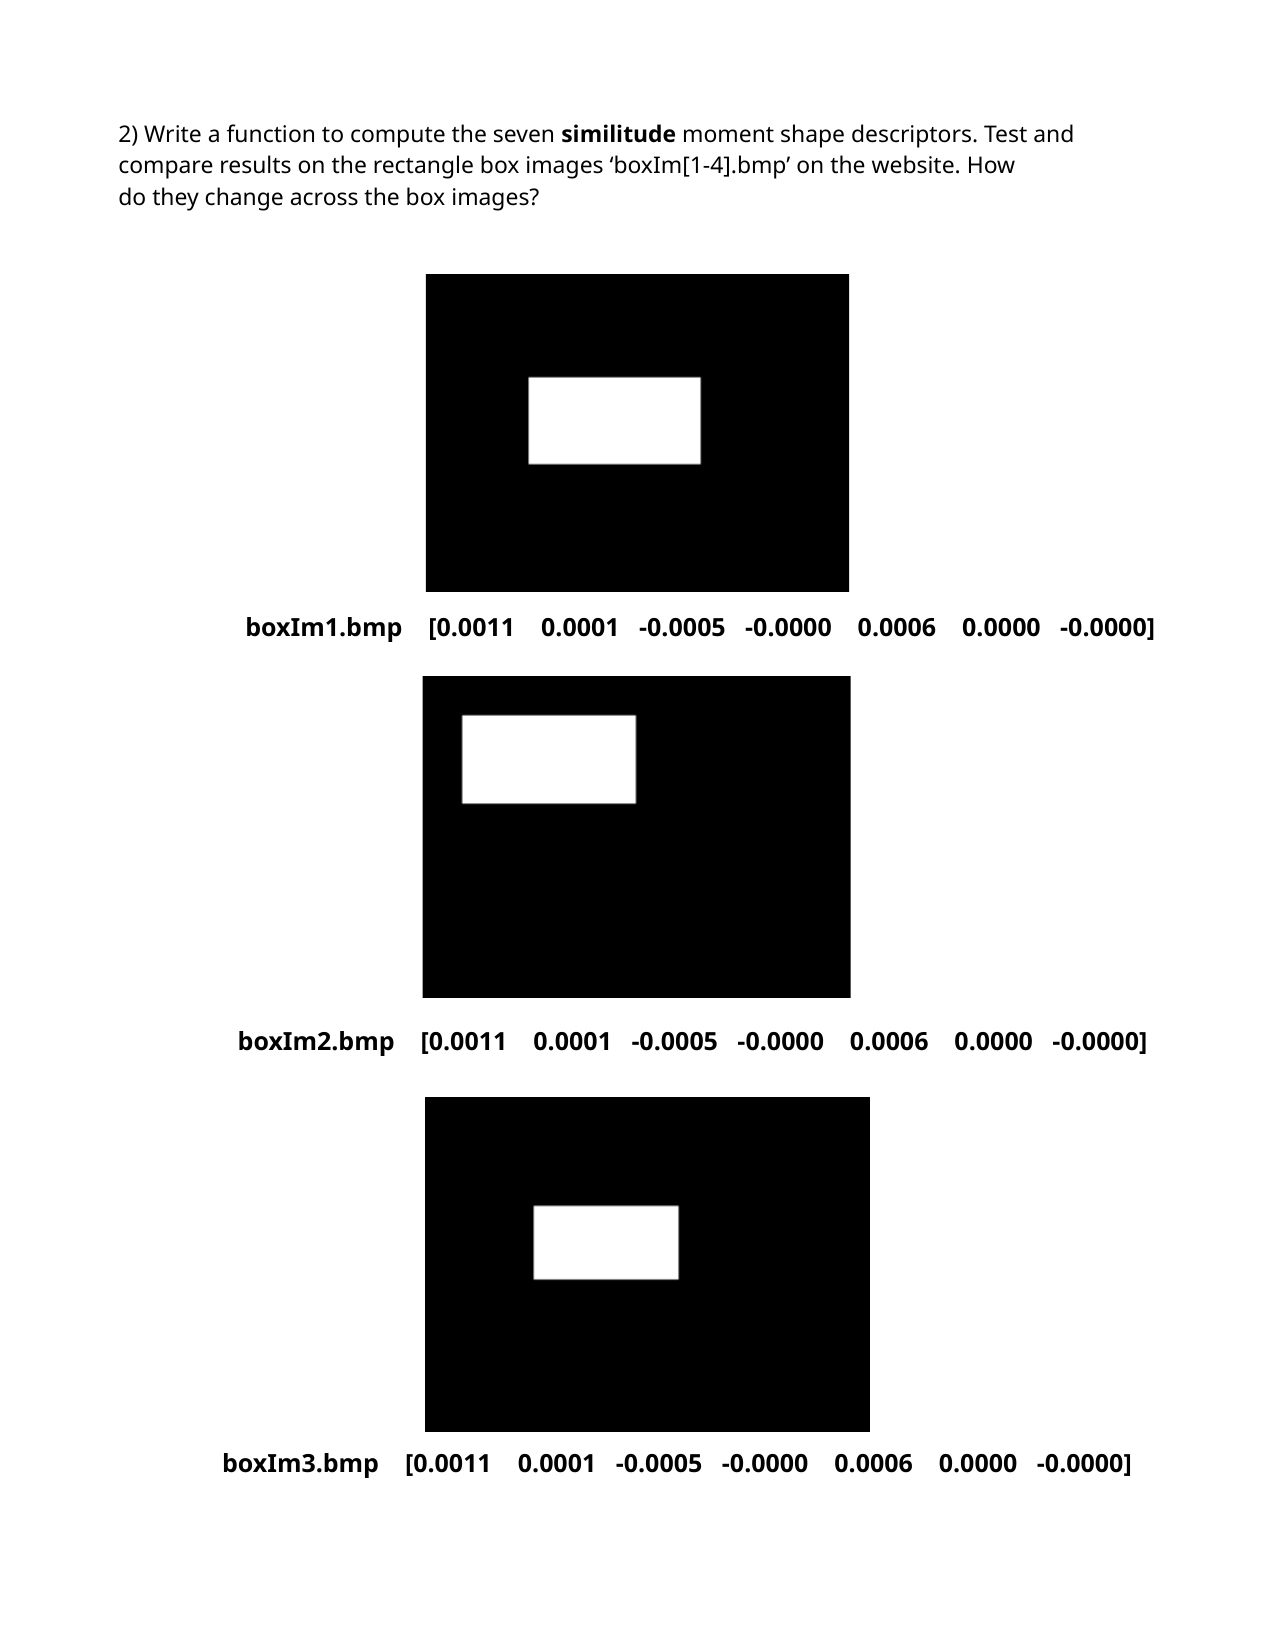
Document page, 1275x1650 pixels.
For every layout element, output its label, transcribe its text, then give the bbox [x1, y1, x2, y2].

picture [425, 274, 850, 592]
text do they change across the box images? [118, 181, 1157, 212]
picture [422, 676, 851, 998]
text 2) Write a function to compute the seven similitude moment shape descriptors. Test and [118, 118, 1157, 149]
text compare results on the rectangle box images ‘boxIm[1-4].bmp’ on the website. How [118, 149, 1157, 181]
picture [425, 1097, 870, 1432]
